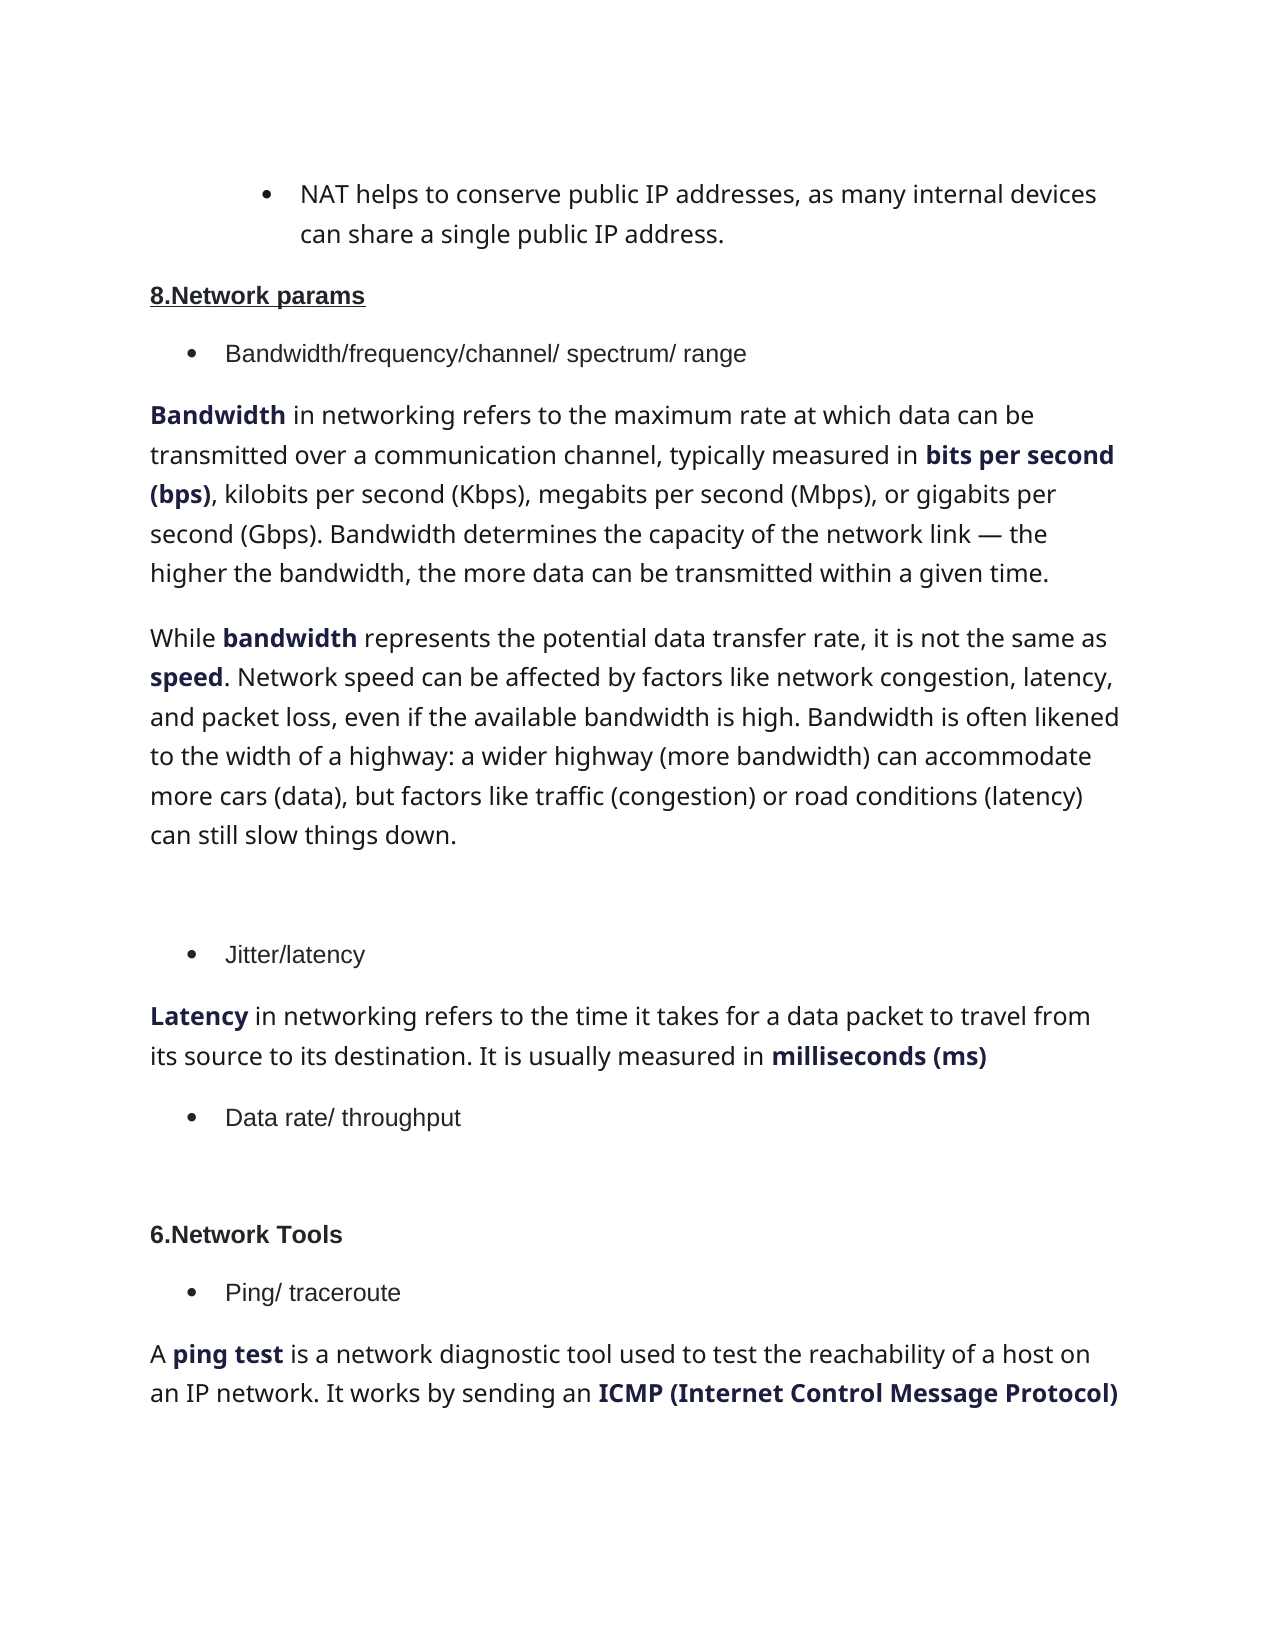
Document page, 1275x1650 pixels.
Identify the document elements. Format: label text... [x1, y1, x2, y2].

list Data rate/ throughput [187, 1103, 1125, 1132]
text 8.Network params [150, 281, 1125, 310]
list NAT helps to conserve public IP addresses, as many internal devices can share a single public IP address. [262, 177, 1125, 251]
text Latency in networking refers to the time it takes for a data packet to travel from its source to its destination. It is usually measured in milliseconds (ms) [150, 999, 1125, 1072]
list Bandwidth/frequency/channel/ spectrum/ range [187, 339, 1125, 368]
text Bandwidth in networking refers to the maximum rate at which data can be transmitted over a communication channel, typically measured in bits per second (bps), kilobits per second (Kbps), megabits per second (Mbps), or gigabits per second (Gbps). Bandwidth determines the capacity of the network link — the higher the bandwidth, the more data can be transmitted within a given time. [150, 398, 1125, 590]
list Ping/ traceroute [187, 1278, 1125, 1307]
text While bandwidth represents the potential data transfer rate, it is not the same as speed. Network speed can be affected by factors like network congestion, latency, and packet loss, even if the available bandwidth is high. Bandwidth is often likened to the width of a highway: a wider highway (more bandwidth) can accommodate more cars (data), but factors like traffic (congestion) or road conditions (latency) can still slow things down. [150, 620, 1125, 852]
text 6.Network Tools [150, 1220, 1125, 1248]
list Jitter/latency [187, 941, 1125, 969]
text A ping test is a network diagnostic tool used to test the reachability of a host on an IP network. It works by sending an ICMP (Internet Control Message Protocol) [150, 1336, 1125, 1410]
